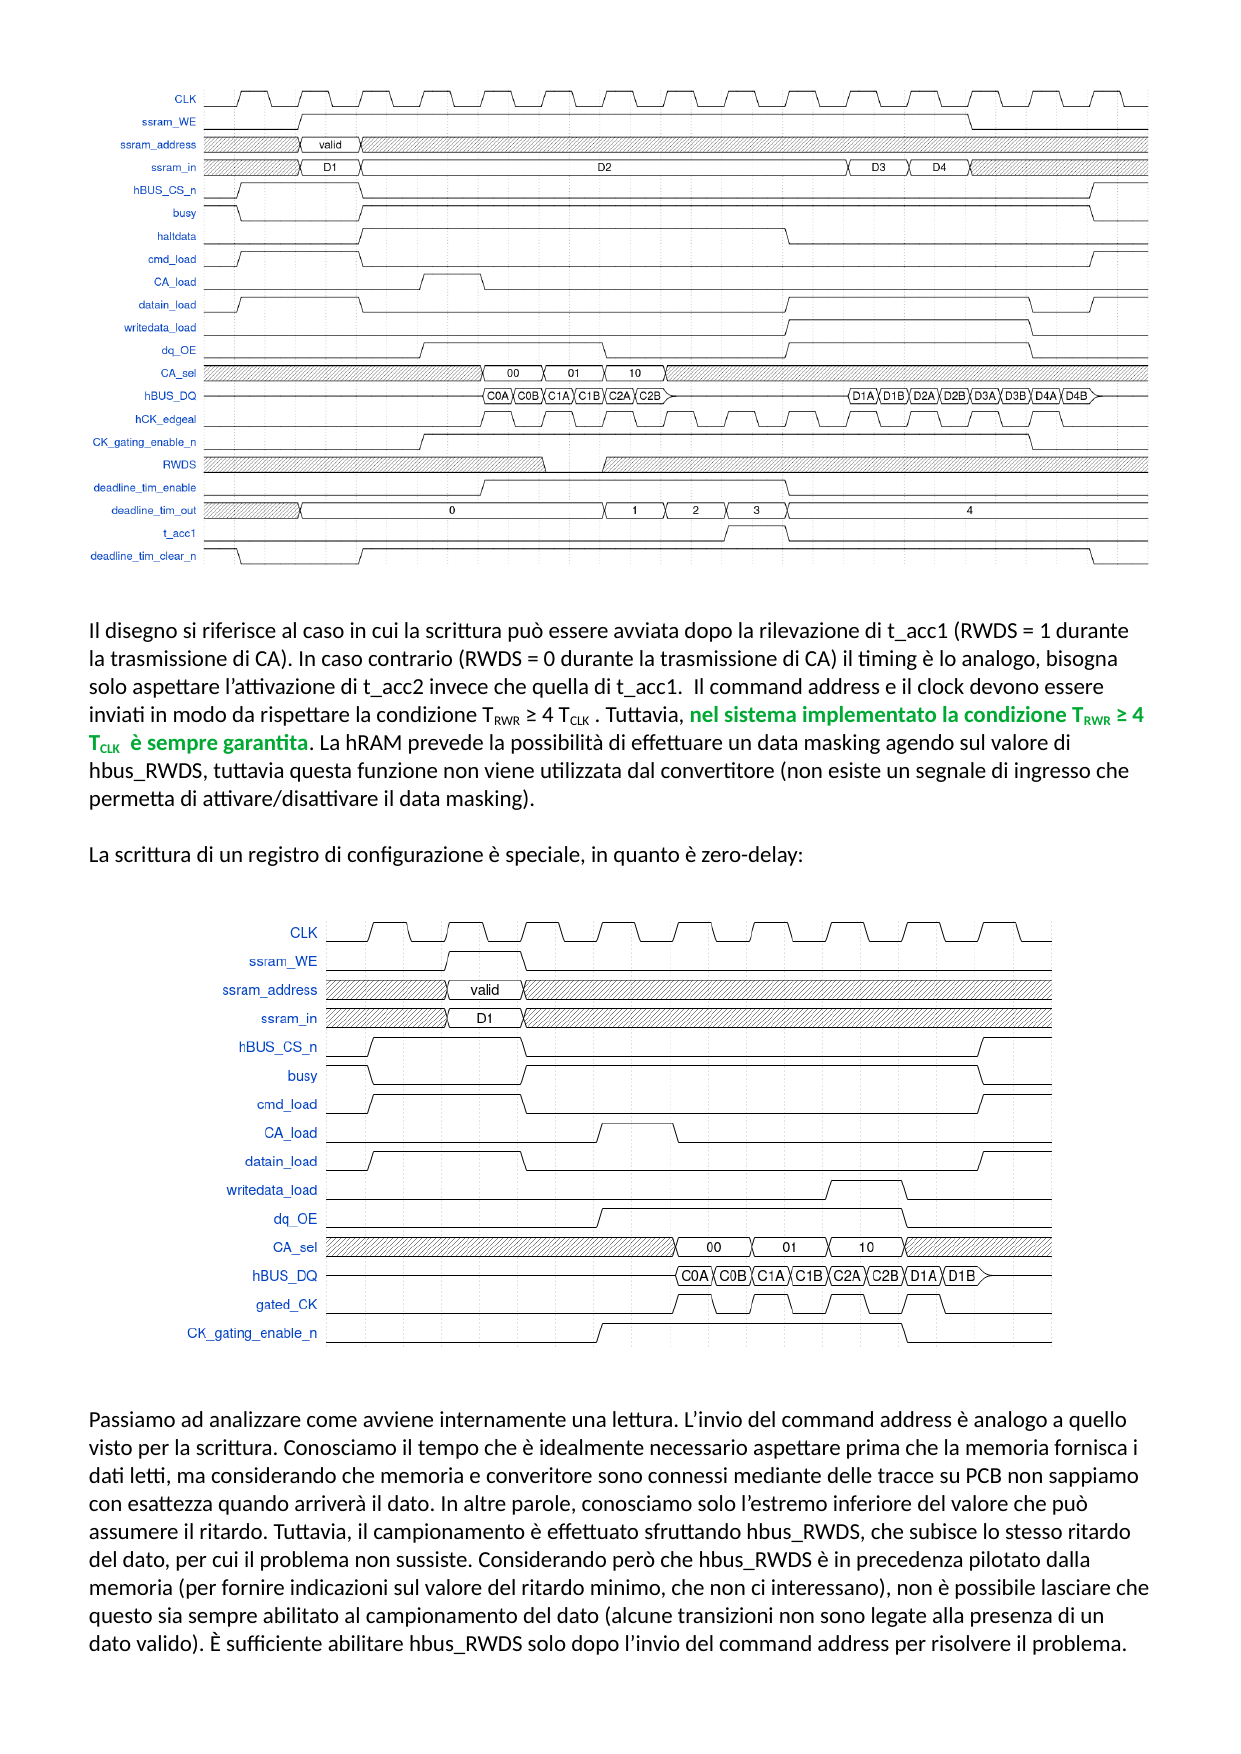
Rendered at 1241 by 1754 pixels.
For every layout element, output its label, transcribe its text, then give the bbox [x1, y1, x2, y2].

picture [88, 88, 1152, 566]
text La scrittura di un registro di configurazione è speciale, in quanto è zero-delay: [89, 841, 1152, 868]
text Passiamo ad analizzare come avviene internamente una lettura. L’invio del command address è analogo a quello visto per la scrittura. Conosciamo il tempo che è idealmente necessario aspettare prima che la memoria fornisca i dati letti, ma considerando che memoria e converitore sono connessi mediante delle tracce su PCB non sappiamo con esattezza quando arriverà il dato. In altre parole, conosciamo solo l’estremo inferiore del valore che può assumere il ritardo. Tuttavia, il campionamento è effettuato sfruttando hbus_RWDS, che subisce lo stesso ritardo del dato, per cui il problema non sussiste. Considerando però che hbus_RWDS è in precedenza pilotato dalla memoria (per fornire indicazioni sul valore del ritardo minimo, che non ci interessano), non è possibile lasciare che questo sia sempre abilitato al campionamento del dato (alcune transizioni non sono legate alla presenza di un dato valido). È sufficiente abilitare hbus_RWDS solo dopo l’invio del command address per risolvere il problema. [89, 1405, 1152, 1657]
text Il disegno si riferisce al caso in cui la scrittura può essere avviata dopo la rilevazione di t_acc1 (RWDS = 1 durante la trasmissione di CA). In caso contrario (RWDS = 0 durante la trasmissione di CA) il timing è lo analogo, bisogna solo aspettare l’attivazione di t_acc2 invece che quella di t_acc1. Il command address e il clock devono essere inviati in modo da rispettare la condizione TRWR ≥ 4 TCLK . Tuttavia, nel sistema implementato la condizione TRWR ≥ 4 TCLK è sempre garantita. La hRAM prevede la possibilità di effettuare un data masking agendo sul valore di hbus_RWDS, tuttavia questa funzione non viene utilizzata dal convertitore (non esiste un segnale di ingresso che permetta di attivare/disattivare il data masking). [89, 616, 1152, 812]
picture [184, 919, 1056, 1349]
